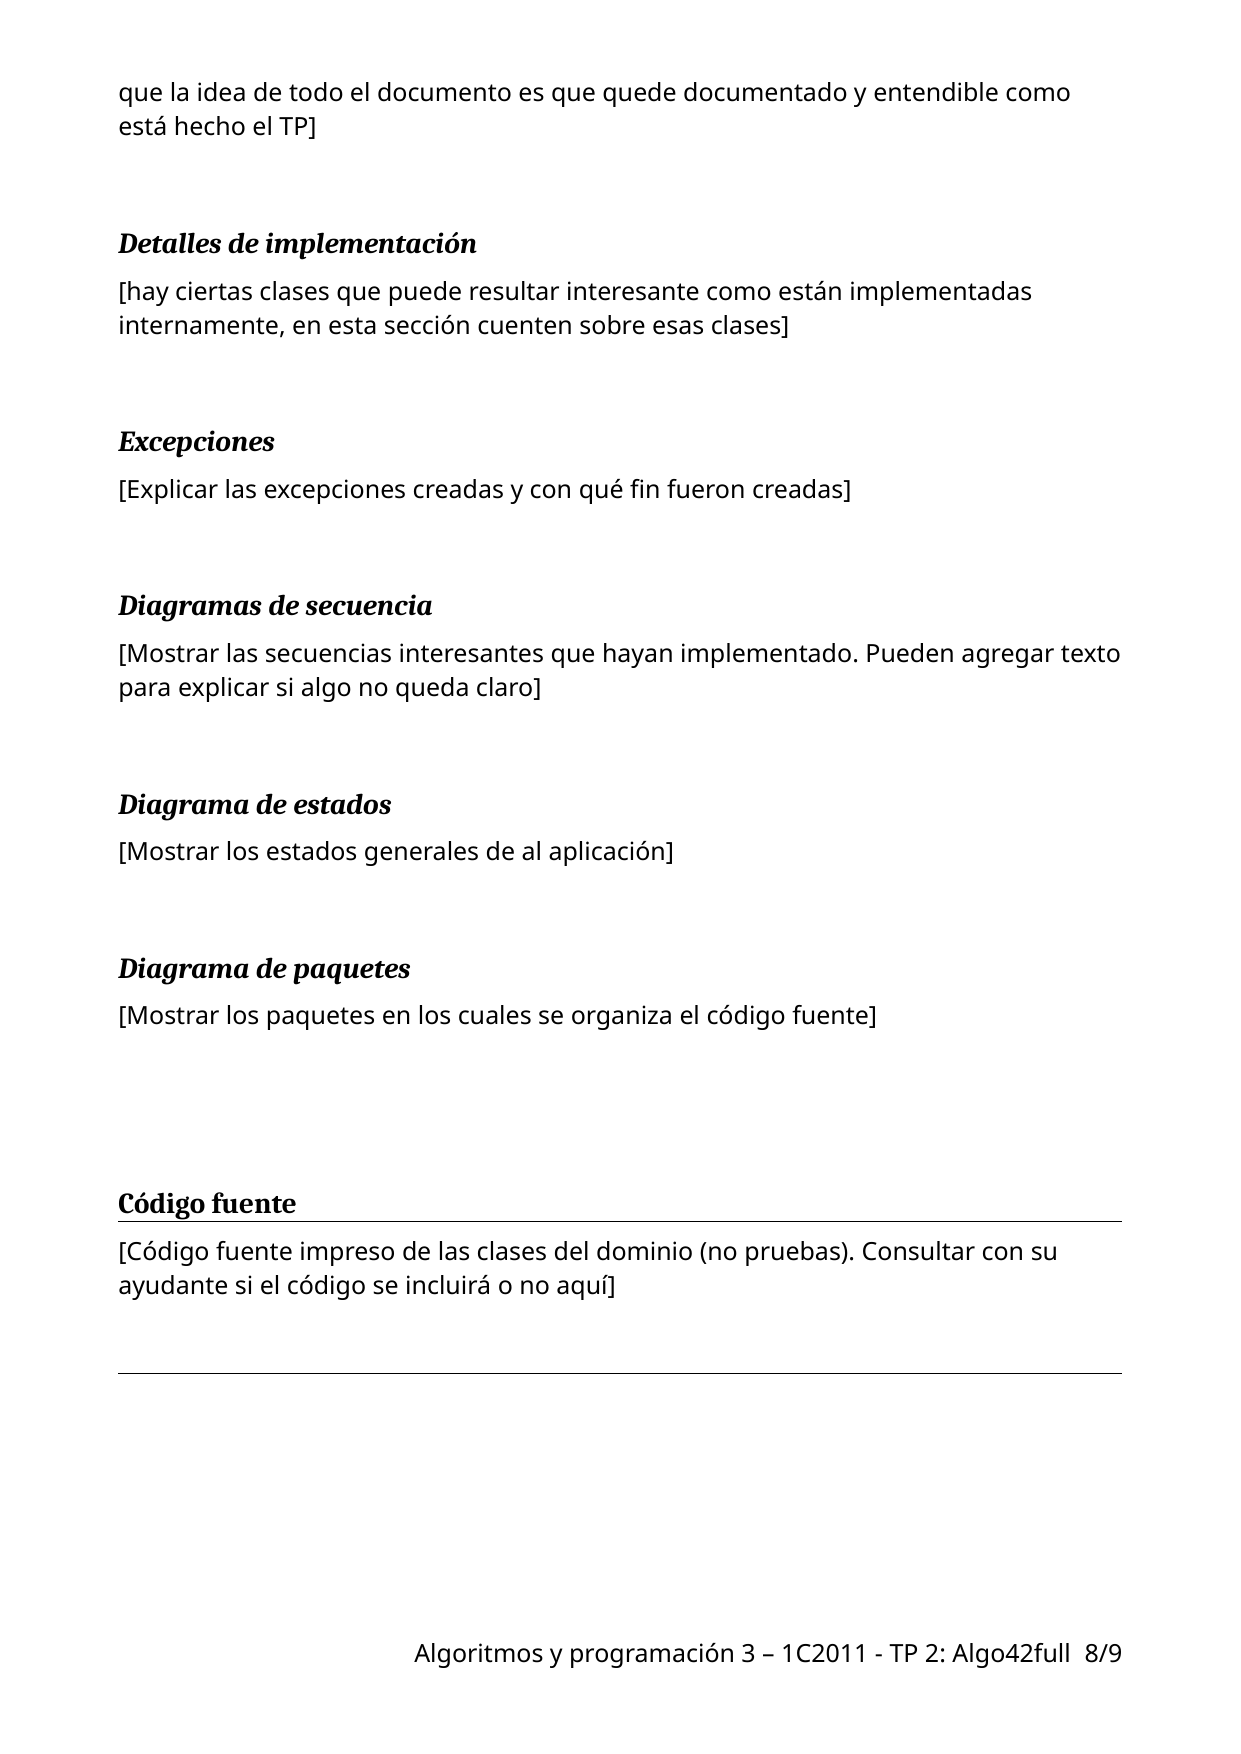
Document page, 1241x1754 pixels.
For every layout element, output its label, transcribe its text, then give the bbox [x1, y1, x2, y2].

text [Mostrar las secuencias interesantes que hayan implementado. Pueden agregar texto para explicar si algo no queda claro] [118, 636, 1122, 704]
text [Código fuente impreso de las clases del dominio (no pruebas). Consultar con su ayudante si el código se incluirá o no aquí] [118, 1234, 1122, 1302]
subtitle Diagramas de secuencia [118, 589, 1122, 623]
subtitle Detalles de implementación [118, 227, 1122, 261]
subtitle Código fuente [118, 1187, 1122, 1221]
subtitle Excepciones [118, 425, 1122, 459]
text [Mostrar los paquetes en los cuales se organiza el código fuente] [118, 998, 1122, 1032]
subtitle Diagrama de estados [118, 788, 1122, 821]
text [Mostrar los estados generales de al aplicación] [118, 834, 1122, 868]
text [hay ciertas clases que puede resultar interesante como están implementadas internamente, en esta sección cuenten sobre esas clases] [118, 273, 1122, 341]
subtitle Diagrama de paquetes [118, 952, 1122, 986]
text que la idea de todo el documento es que quede documentado y entendible como está hecho el TP] [118, 75, 1122, 143]
text [Explicar las excepciones creadas y con qué fin fueron creadas] [118, 471, 1122, 506]
